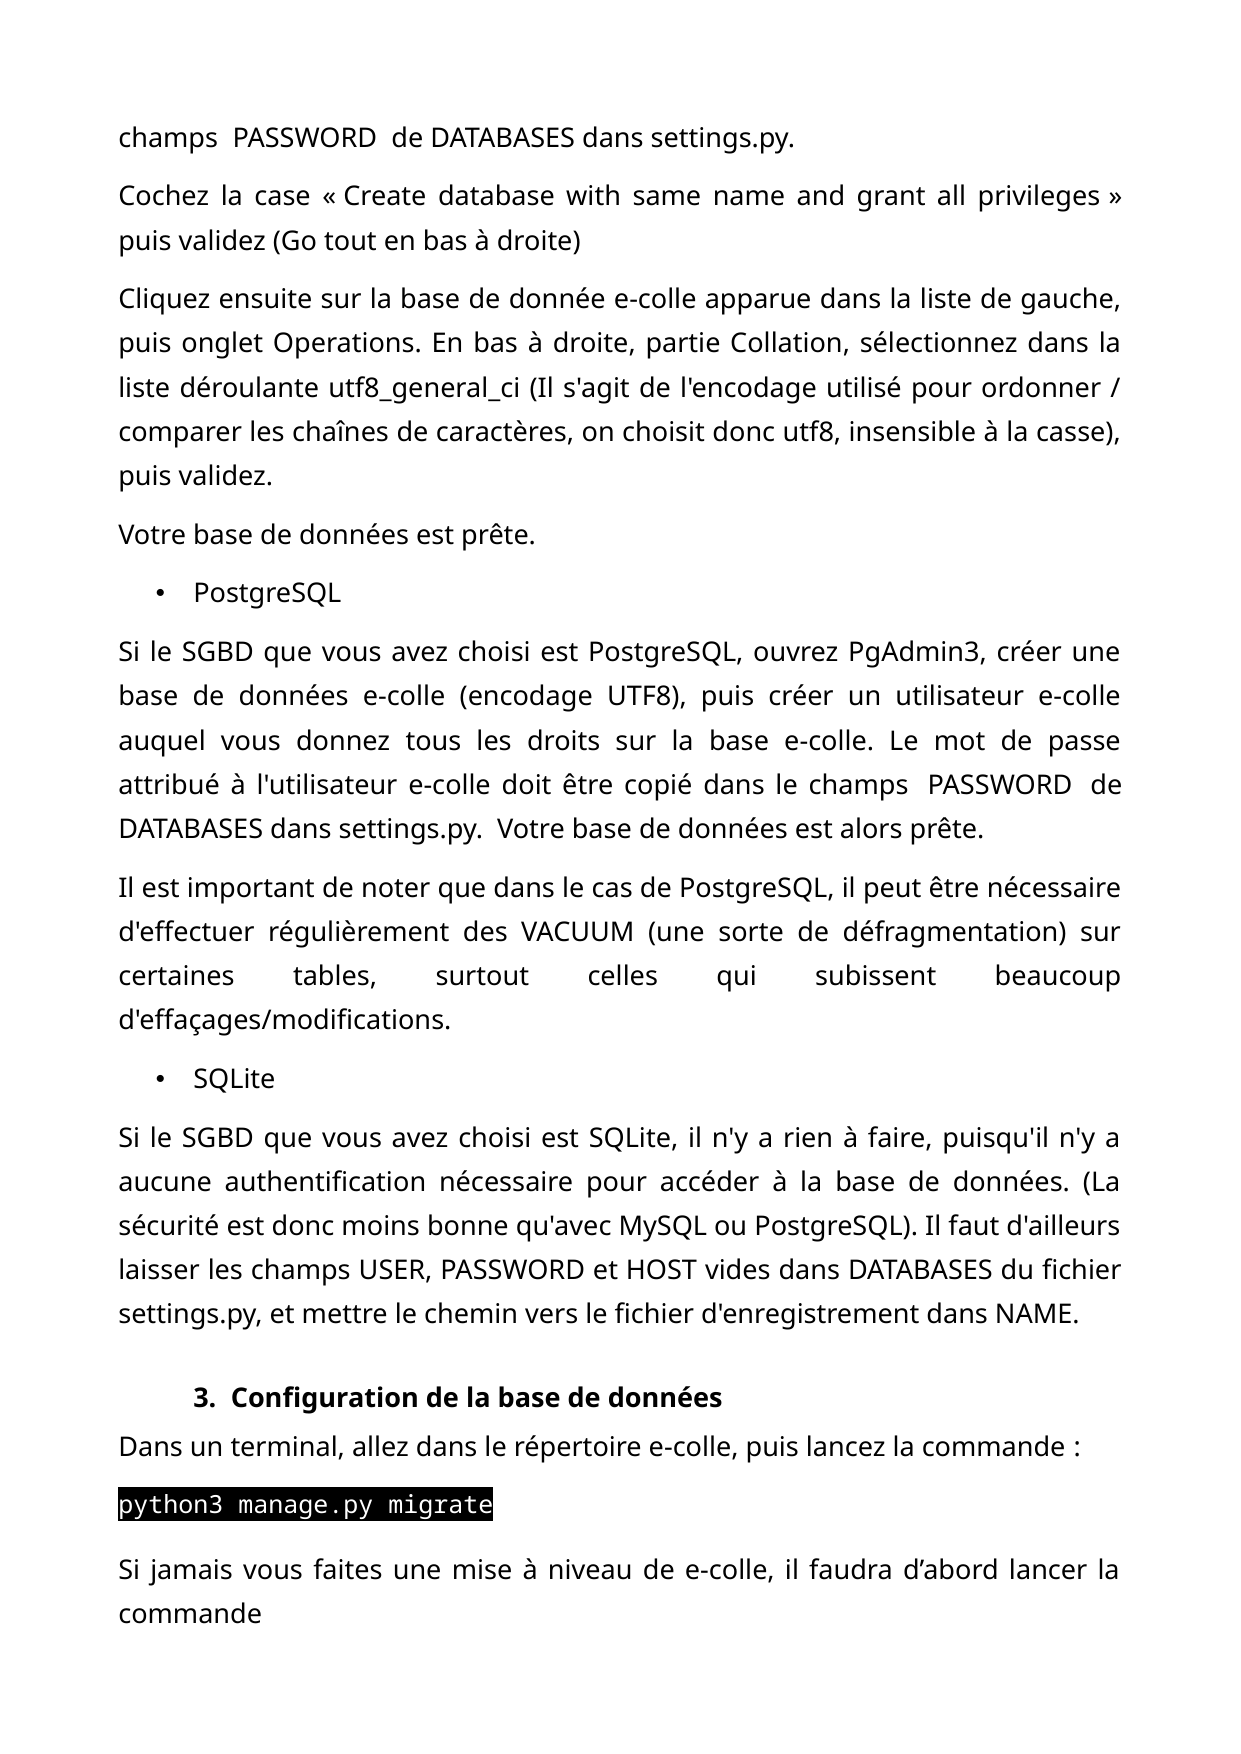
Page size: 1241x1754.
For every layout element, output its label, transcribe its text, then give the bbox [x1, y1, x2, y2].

text python3 manage.py migrate [493, 1487, 1122, 1521]
text champs PASSWORD de DATABASES dans settings.py. [118, 118, 1122, 155]
text Si jamais vous faites une mise à niveau de e-colle, il faudra d’abord lancer la commande [118, 1550, 1122, 1631]
subtitle Configuration de la base de données [193, 1378, 1122, 1415]
text Votre base de données est prête. [118, 515, 1122, 552]
list SQLite [156, 1059, 1122, 1096]
text Il est important de noter que dans le cas de PostgreSQL, il peut être nécessaire d'effectuer régulièrement des VACUUM (une sorte de défragmentation) sur certaines tables, surtout celles qui subissent beaucoup d'effaçages/modifications. [118, 868, 1122, 1037]
list PostgreSQL [156, 574, 1122, 611]
text Si le SGBD que vous avez choisi est PostgreSQL, ouvrez PgAdmin3, créer une base de données e-colle (encodage UTF8), puis créer un utilisateur e-colle auquel vous donnez tous les droits sur la base e-colle. Le mot de passe attribué à l'utilisateur e-colle doit être copié dans le champs PASSWORD de DATABASES dans settings.py. Votre base de données est alors prête. [118, 633, 1122, 846]
text Cliquez ensuite sur la base de donnée e-colle apparue dans la liste de gauche, puis onglet Operations. En bas à droite, partie Collation, sélectionnez dans la liste déroulante utf8_general_ci (Il s'agit de l'encodage utilisé pour ordonner / comparer les chaînes de caractères, on choisit donc utf8, insensible à la casse), puis validez. [118, 280, 1122, 493]
text Dans un terminal, allez dans le répertoire e-colle, puis lancez la commande : [118, 1428, 1122, 1465]
text Cochez la case « Create database with same name and grant all privileges » puis validez (Go tout en bas à droite) [118, 177, 1122, 258]
text Si le SGBD que vous avez choisi est SQLite, il n'y a rien à faire, puisqu'il n'y a aucune authentification nécessaire pour accéder à la base de données. (La sécurité est donc moins bonne qu'avec MySQL ou PostgreSQL). Il faut d'ailleurs laisser les champs USER, PASSWORD et HOST vides dans DATABASES du fichier settings.py, et mettre le chemin vers le fichier d'enregistrement dans NAME. [118, 1118, 1122, 1332]
